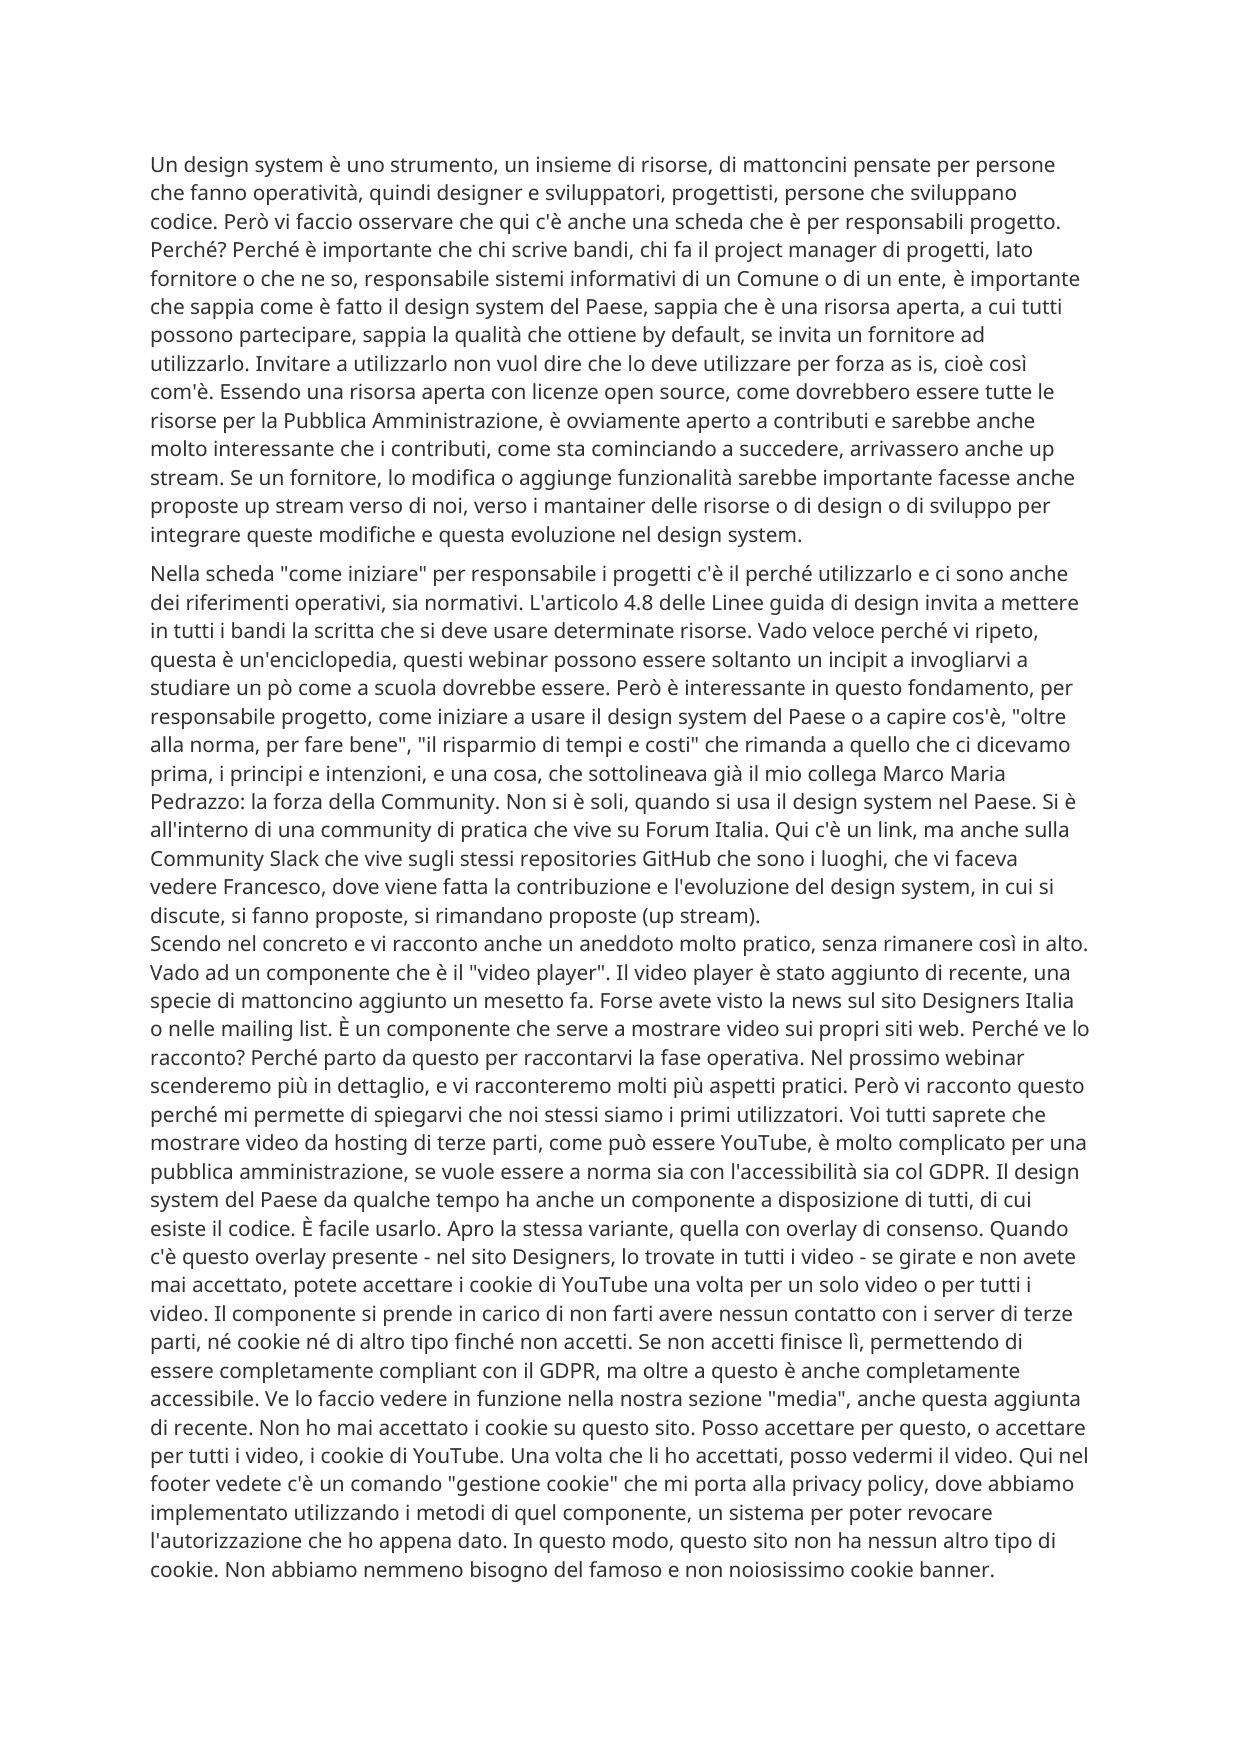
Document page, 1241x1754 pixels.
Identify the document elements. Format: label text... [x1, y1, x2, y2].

text Nella scheda "come iniziare" per responsabile i progetti c'è il perché utilizzarlo e ci sono anche dei riferimenti operativi, sia normativi. L'articolo 4.8 delle Linee guida di design invita a mettere in tutti i bandi la scritta che si deve usare determinate risorse. Vado veloce perché vi ripeto, questa è un'enciclopedia, questi webinar possono essere soltanto un incipit a invogliarvi a studiare un pò come a scuola dovrebbe essere. Però è interessante in questo fondamento, per responsabile progetto, come iniziare a usare il design system del Paese o a capire cos'è, "oltre alla norma, per fare bene", "il risparmio di tempi e costi" che rimanda a quello che ci dicevamo prima, i principi e intenzioni, e una cosa, che sottolineava già il mio collega Marco Maria Pedrazzo: la forza della Community. Non si è soli, quando si usa il design system nel Paese. Si è all'interno di una community di pratica che vive su Forum Italia. Qui c'è un link, ma anche sulla Community Slack che vive sugli stessi repositories GitHub che sono i luoghi, che vi faceva vedere Francesco, dove viene fatta la contribuzione e l'evoluzione del design system, in cui si discute, si fanno proposte, si rimandano proposte (up stream). Scendo nel concreto e vi racconto anche un aneddoto molto pratico, senza rimanere così in alto. Vado ad un componente che è il "video player". Il video player è stato aggiunto di recente, una specie di mattoncino aggiunto un mesetto fa. Forse avete visto la news sul sito Designers Italia o nelle mailing list. È un componente che serve a mostrare video sui propri siti web. Perché ve lo racconto? Perché parto da questo per raccontarvi la fase operativa. Nel prossimo webinar scenderemo più in dettaglio, e vi racconteremo molti più aspetti pratici. Però vi racconto questo perché mi permette di spiegarvi che noi stessi siamo i primi utilizzatori. Voi tutti saprete che mostrare video da hosting di terze parti, come può essere YouTube, è molto complicato per una pubblica amministrazione, se vuole essere a norma sia con l'accessibilità sia col GDPR. Il design system del Paese da qualche tempo ha anche un componente a disposizione di tutti, di cui esiste il codice. È facile usarlo. Apro la stessa variante, quella con overlay di consenso. Quando c'è questo overlay presente - nel sito Designers, lo trovate in tutti i video - se girate e non avete mai accettato, potete accettare i cookie di YouTube una volta per un solo video o per tutti i video. Il componente si prende in carico di non farti avere nessun contatto con i server di terze parti, né cookie né di altro tipo finché non accetti. Se non accetti finisce lì, permettendo di essere completamente compliant con il GDPR, ma oltre a questo è anche completamente accessibile. Ve lo faccio vedere in funzione nella nostra sezione "media", anche questa aggiunta di recente. Non ho mai accettato i cookie su questo sito. Posso accettare per questo, o accettare per tutti i video, i cookie di YouTube. Una volta che li ho accettati, posso vedermi il video. Qui nel footer vedete c'è un comando "gestione cookie" che mi porta alla privacy policy, dove abbiamo implementato utilizzando i metodi di quel componente, un sistema per poter revocare l'autorizzazione che ho appena dato. In questo modo, questo sito non ha nessun altro tipo di cookie. Non abbiamo nemmeno bisogno del famoso e non noiosissimo cookie banner. [150, 559, 1090, 1583]
text Un design system è uno strumento, un insieme di risorse, di mattoncini pensate per persone che fanno operatività, quindi designer e sviluppatori, progettisti, persone che sviluppano codice. Però vi faccio osservare che qui c'è anche una scheda che è per responsabili progetto. Perché? Perché è importante che chi scrive bandi, chi fa il project manager di progetti, lato fornitore o che ne so, responsabile sistemi informativi di un Comune o di un ente, è importante che sappia come è fatto il design system del Paese, sappia che è una risorsa aperta, a cui tutti possono partecipare, sappia la qualità che ottiene by default, se invita un fornitore ad utilizzarlo. Invitare a utilizzarlo non vuol dire che lo deve utilizzare per forza as is, cioè così com'è. Essendo una risorsa aperta con licenze open source, come dovrebbero essere tutte le risorse per la Pubblica Amministrazione, è ovviamente aperto a contributi e sarebbe anche molto interessante che i contributi, come sta cominciando a succedere, arrivassero anche up stream. Se un fornitore, lo modifica o aggiunge funzionalità sarebbe importante facesse anche proposte up stream verso di noi, verso i mantainer delle risorse o di design o di sviluppo per integrare queste modifiche e questa evoluzione nel design system. [150, 150, 1090, 548]
